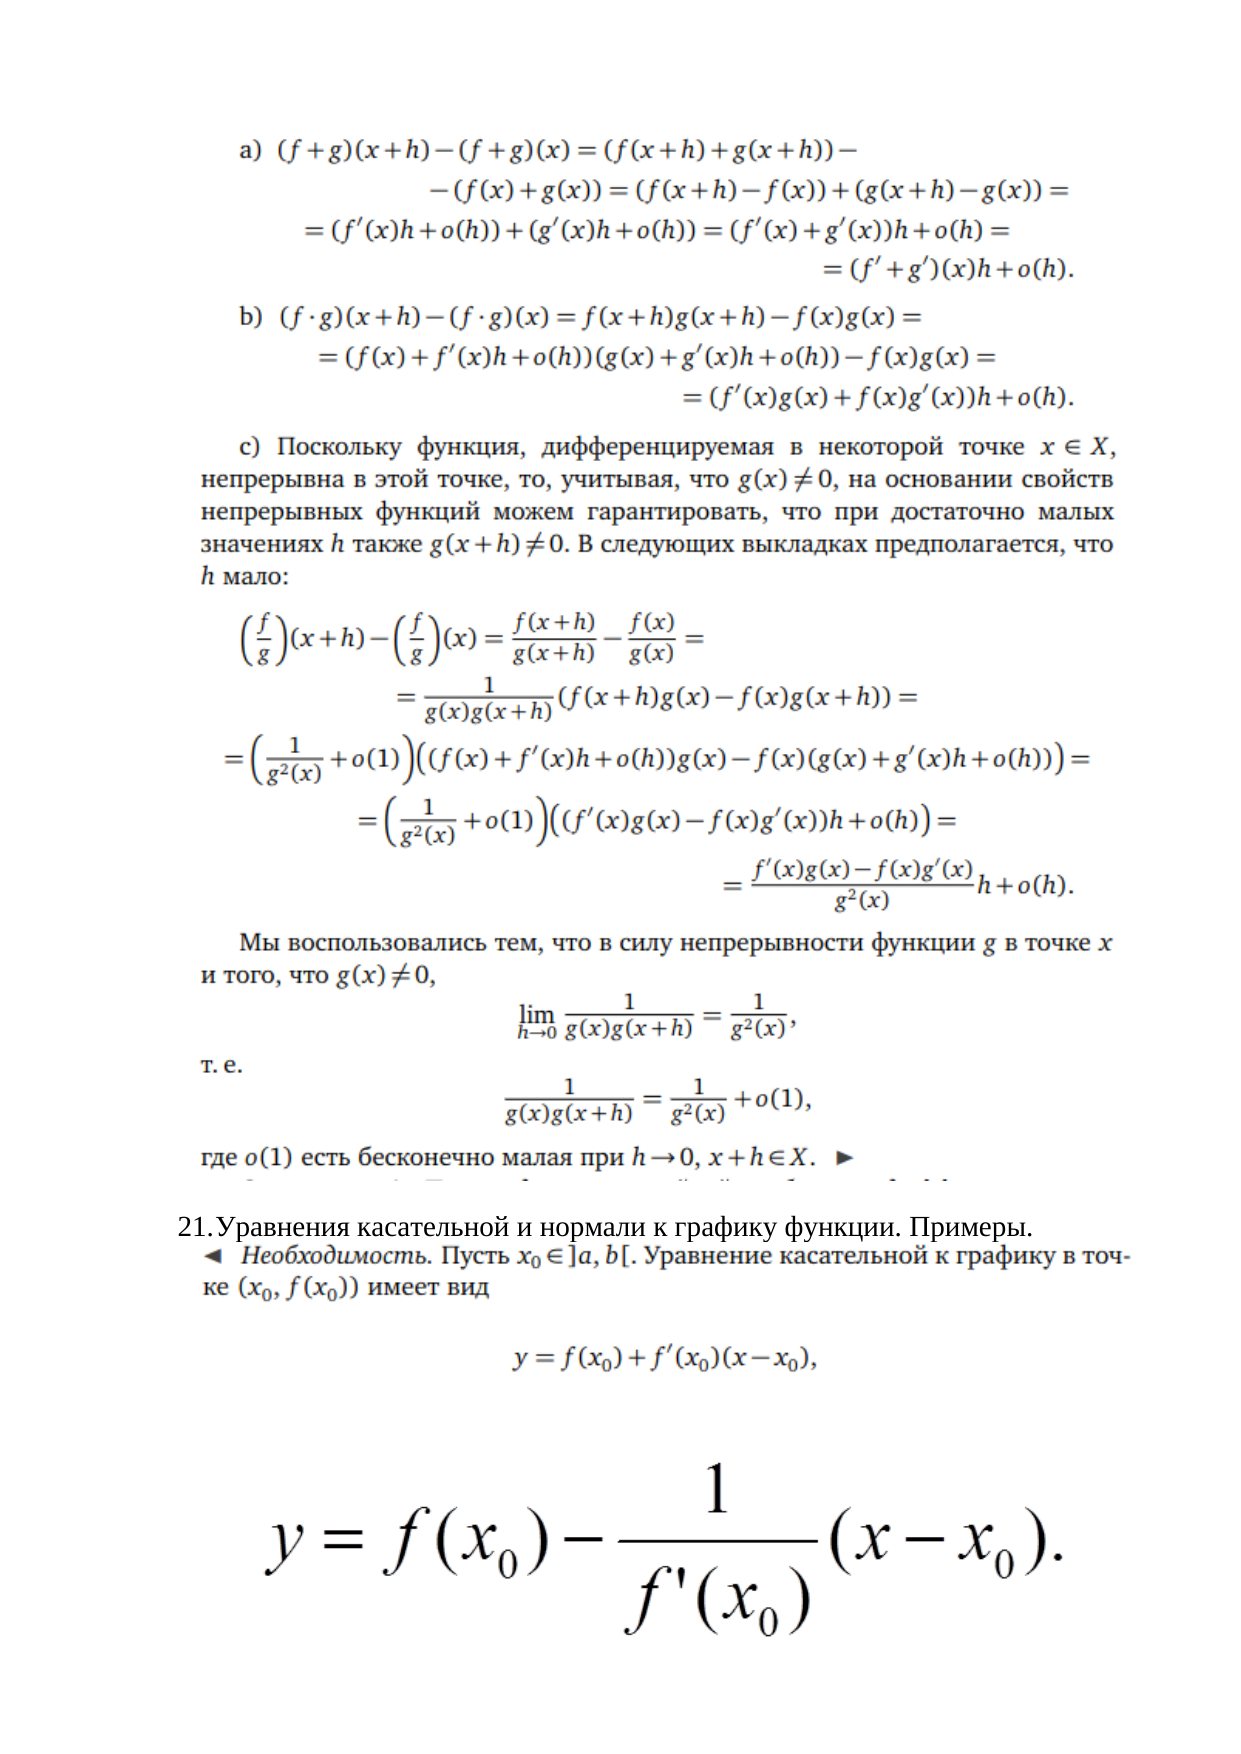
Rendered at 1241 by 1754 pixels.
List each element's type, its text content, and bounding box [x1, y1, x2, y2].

picture [177, 118, 1152, 1181]
picture [192, 1242, 1137, 1414]
list Уравнения касательной и нормали к графику функции. Примеры. [177, 1209, 1152, 1242]
picture [253, 1442, 1075, 1653]
